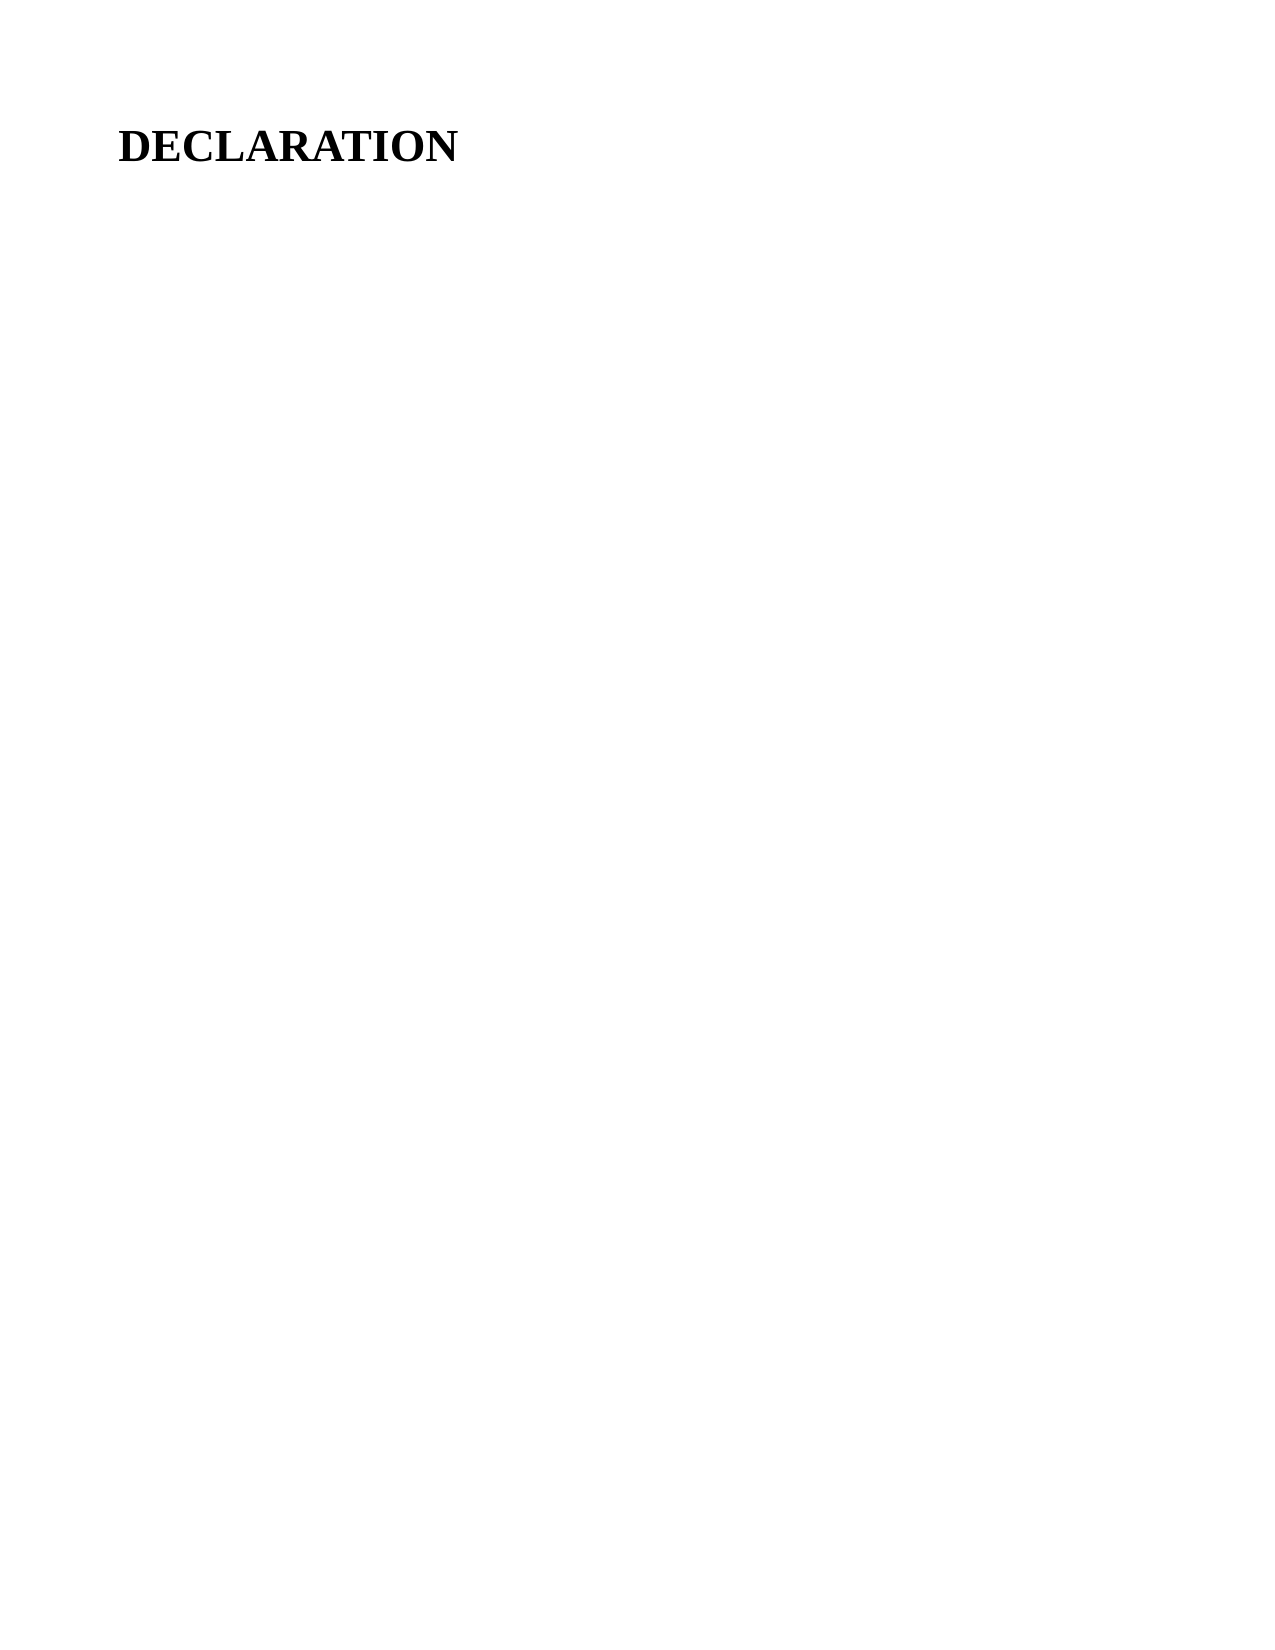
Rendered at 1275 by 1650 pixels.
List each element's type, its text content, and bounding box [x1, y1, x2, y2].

text DECLARATION [118, 118, 1157, 171]
